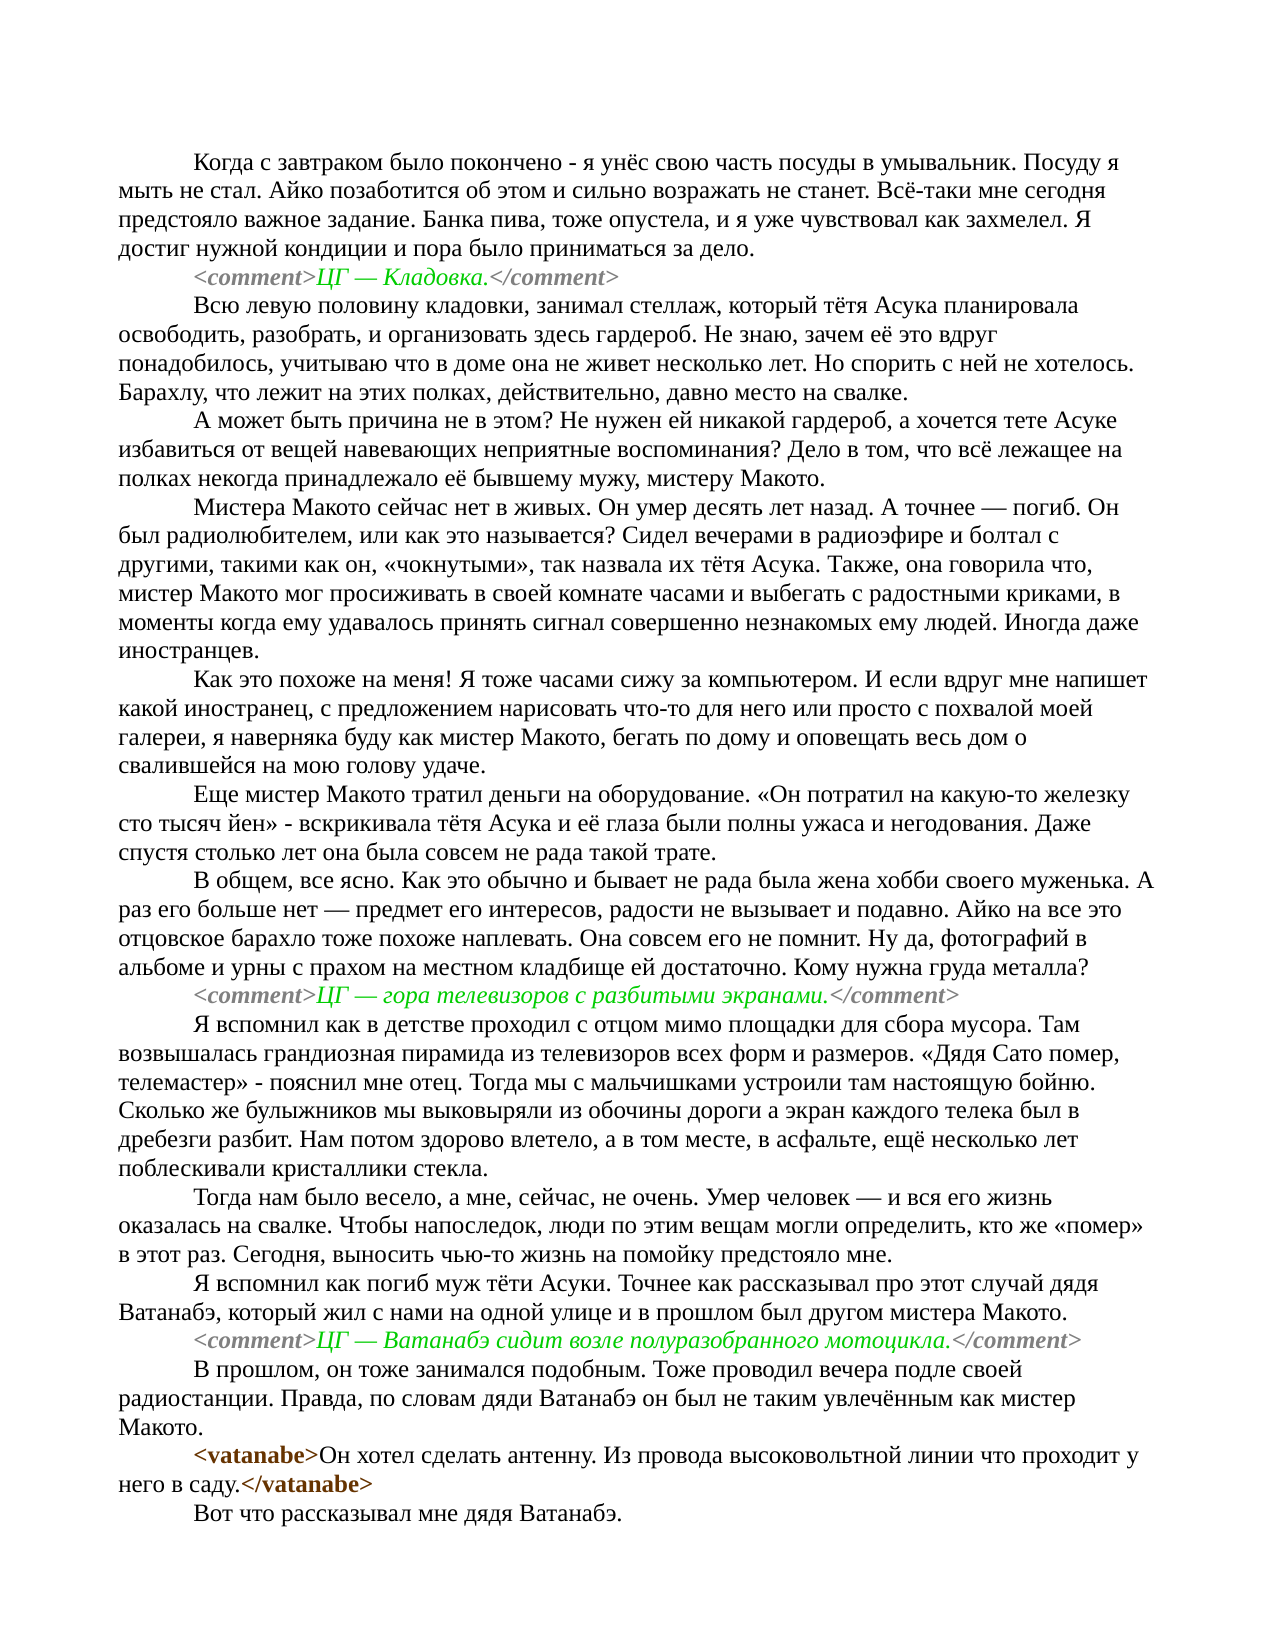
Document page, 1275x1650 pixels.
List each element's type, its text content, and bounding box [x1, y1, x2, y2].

text Тогда нам было весело, а мне, сейчас, не очень. Умер человек — и вся его жизнь оказалась на свалке. Чтобы напоследок, люди по этим вещам могли определить, кто же «помер» в этот раз. Сегодня, выносить чью-то жизнь на помойку предстояло мне. [118, 1182, 1157, 1268]
text Я вспомнил как погиб муж тёти Асуки. Точнее как рассказывал про этот случай дядя Ватанабэ, который жил с нами на одной улице и в прошлом был другом мистера Макото. [118, 1268, 1157, 1326]
text В прошлом, он тоже занимался подобным. Тоже проводил вечера подле своей радиостанции. Правда, по словам дяди Ватанабэ он был не таким увлечённым как мистер Макото. [118, 1354, 1157, 1441]
text Когда с завтраком было покончено - я унёс свою часть посуды в умывальник. Посуду я мыть не стал. Айко позаботится об этом и сильно возражать не станет. Всё-таки мне сегодня предстояло важное задание. Банка пива, тоже опустела, и я уже чувствовал как захмелел. Я достиг нужной кондиции и пора было приниматься за дело. [118, 147, 1157, 262]
text Мистера Макото сейчас нет в живых. Он умер десять лет назад. А точнее — погиб. Он был радиолюбителем, или как это называется? Сидел вечерами в радиоэфире и болтал с другими, такими как он, «чокнутыми», так назвала их тётя Асука. Также, она говорила что, мистер Макото мог просиживать в своей комнате часами и выбегать с радостными криками, в моменты когда ему удавалось принять сигнал совершенно незнакомых ему людей. Иногда даже иностранцев. [118, 492, 1157, 664]
text Всю левую половину кладовки, занимал стеллаж, который тётя Асука планировала освободить, разобрать, и организовать здесь гардероб. Не знаю, зачем её это вдруг понадобилось, учитываю что в доме она не живет несколько лет. Но спорить с ней не хотелось. Барахлу, что лежит на этих полках, действительно, давно место на свалке. [118, 291, 1157, 406]
text А может быть причина не в этом? Не нужен ей никакой гардероб, а хочется тете Асуке избавиться от вещей навевающих неприятные воспоминания? Дело в том, что всё лежащее на полках некогда принадлежало её бывшему мужу, мистеру Макото. [118, 406, 1157, 492]
text Я вспомнил как в детстве проходил с отцом мимо площадки для сбора мусора. Там возвышалась грандиозная пирамида из телевизоров всех форм и размеров. «Дядя Сато помер, телемастер» - пояснил мне отец. Тогда мы с мальчишками устроили там настоящую бойню. Сколько же булыжников мы выковыряли из обочины дороги а экран каждого телека был в дребезги разбит. Нам потом здорово влетело, а в том месте, в асфальте, ещё несколько лет поблескивали кристаллики стекла. [118, 1009, 1157, 1182]
text <vatanabe>Он хотел сделать антенну. Из провода высоковольтной линии что проходит у него в саду.</vatanabe> [118, 1441, 1157, 1498]
text <comment>ЦГ — Ватанабэ сидит возле полуразобранного мотоцикла.</comment> [118, 1326, 1157, 1354]
text Еще мистер Макото тратил деньги на оборудование. «Он потратил на какую-то железку сто тысяч йен» - вскрикивала тётя Асука и её глаза были полны ужаса и негодования. Даже спустя столько лет она была совсем не рада такой трате. [118, 779, 1157, 866]
text Как это похоже на меня! Я тоже часами сижу за компьютером. И если вдруг мне напишет какой иностранец, с предложением нарисовать что-то для него или просто с похвалой моей галереи, я наверняка буду как мистер Макото, бегать по дому и оповещать весь дом о свалившейся на мою голову удаче. [118, 664, 1157, 779]
text Вот что рассказывал мне дядя Ватанабэ. [118, 1498, 1157, 1527]
text В общем, все ясно. Как это обычно и бывает не рада была жена хобби своего муженька. А раз его больше нет — предмет его интересов, радости не вызывает и подавно. Айко на все это отцовское барахло тоже похоже наплевать. Она совсем его не помнит. Ну да, фотографий в альбоме и урны с прахом на местном кладбище ей достаточно. Кому нужна груда металла? [118, 866, 1157, 981]
text <comment>ЦГ — Кладовка.</comment> [118, 262, 1157, 291]
text <comment>ЦГ — гора телевизоров с разбитыми экранами.</comment> [118, 981, 1157, 1009]
